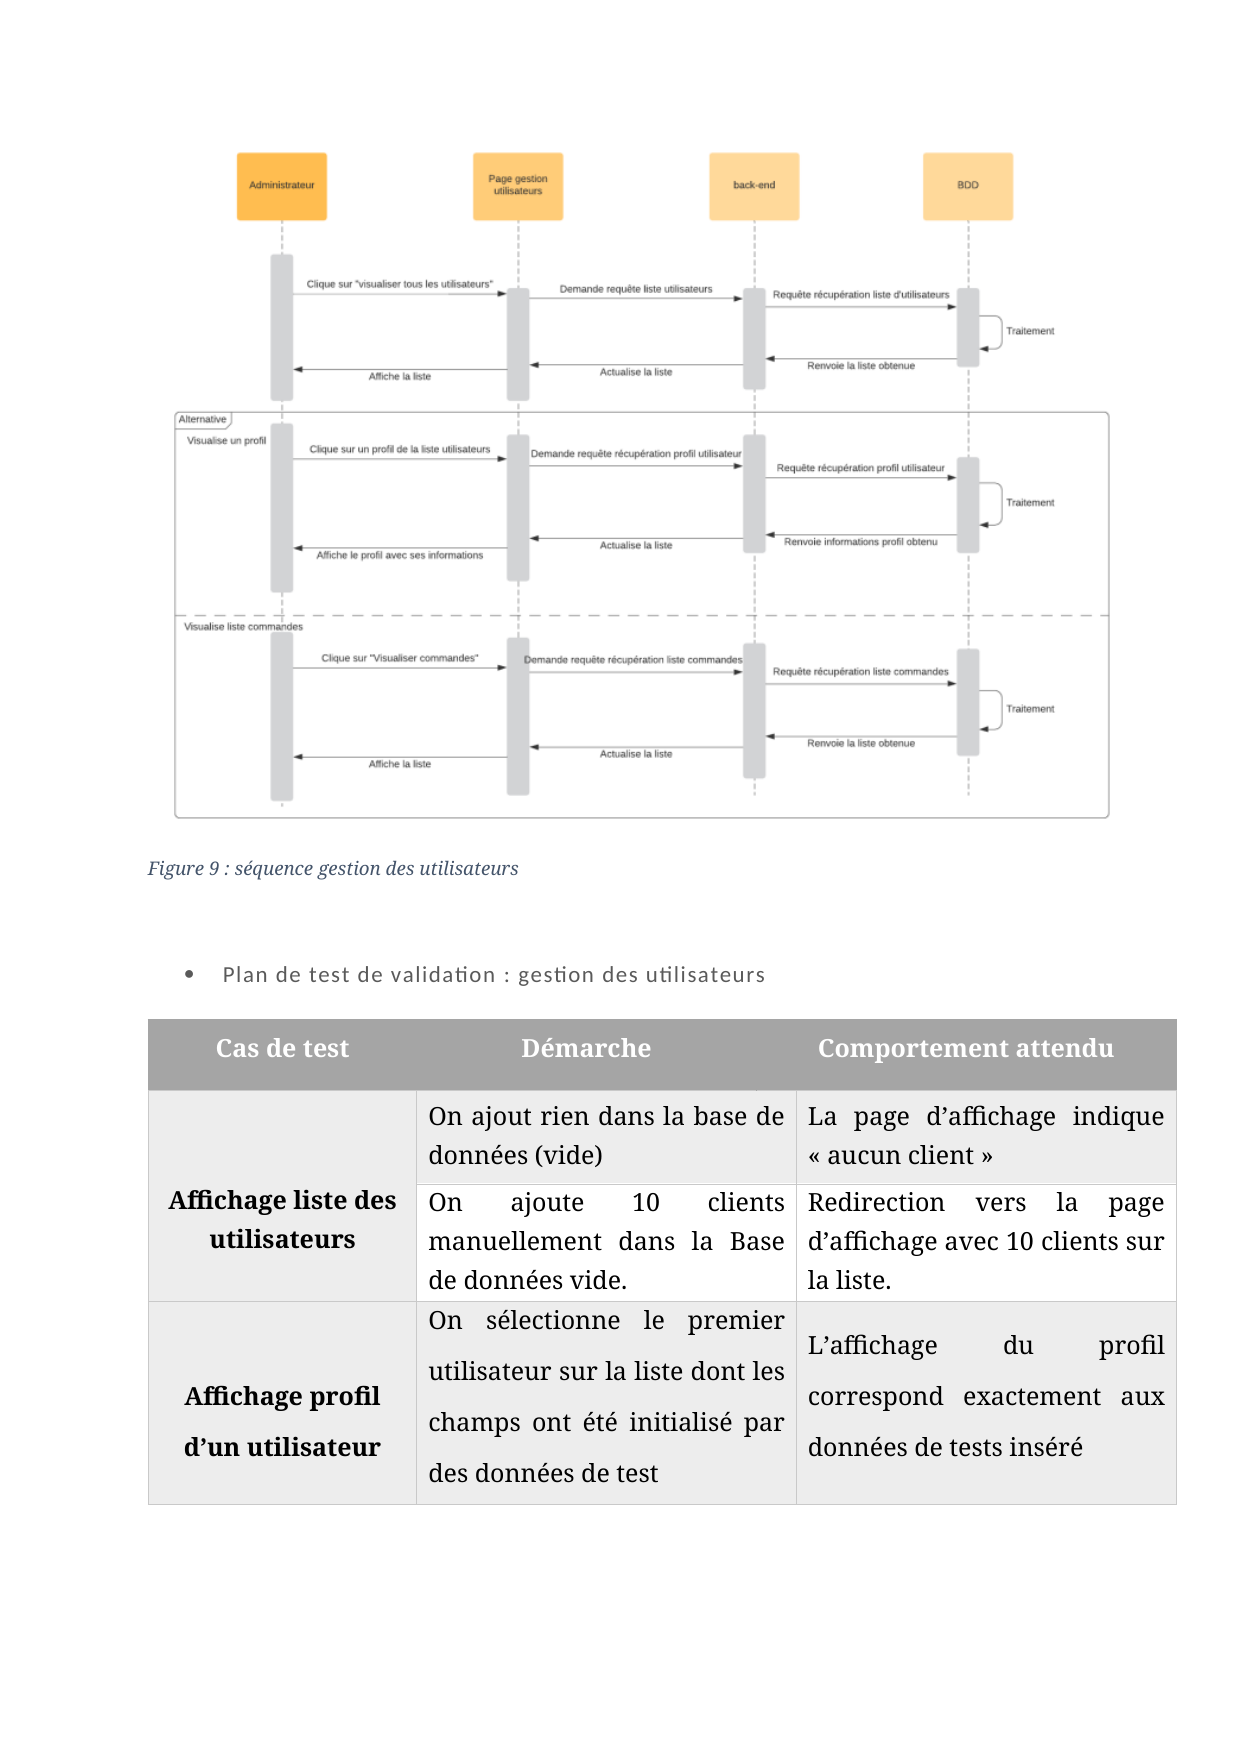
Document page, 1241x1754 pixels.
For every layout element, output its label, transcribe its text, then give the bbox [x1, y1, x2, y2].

table_header Cas de test [149, 1020, 416, 1090]
text Figure 9 : séquence gestion des utilisateurs [148, 855, 1093, 881]
table_cell On ajoute 10 clients manuellement dans la Base de données vide. [417, 1185, 796, 1301]
table_cell Redirection vers la page d’affichage avec 10 clients sur la liste. [797, 1185, 1176, 1301]
picture [147, 147, 1137, 822]
table_cell On sélectionne le premier utilisateur sur la liste dont les champs ont été initialisé par des données de test [417, 1302, 796, 1504]
table_cell La page d’affichage indique « aucun client » [797, 1091, 1176, 1183]
table_cell L’affichage du profil correspond exactement aux données de tests inséré [797, 1302, 1176, 1504]
table_cell On ajout rien dans la base de données (vide) [417, 1091, 796, 1183]
subtitle Plan de test de validation : gestion des utilisateurs [185, 960, 1093, 988]
table_header Démarche [417, 1020, 756, 1090]
table_cell Affichage liste des utilisateurs [149, 1091, 416, 1301]
table_header Comportement attendu [757, 1020, 1176, 1090]
table_cell Affichage profil d’un utilisateur [149, 1302, 416, 1504]
